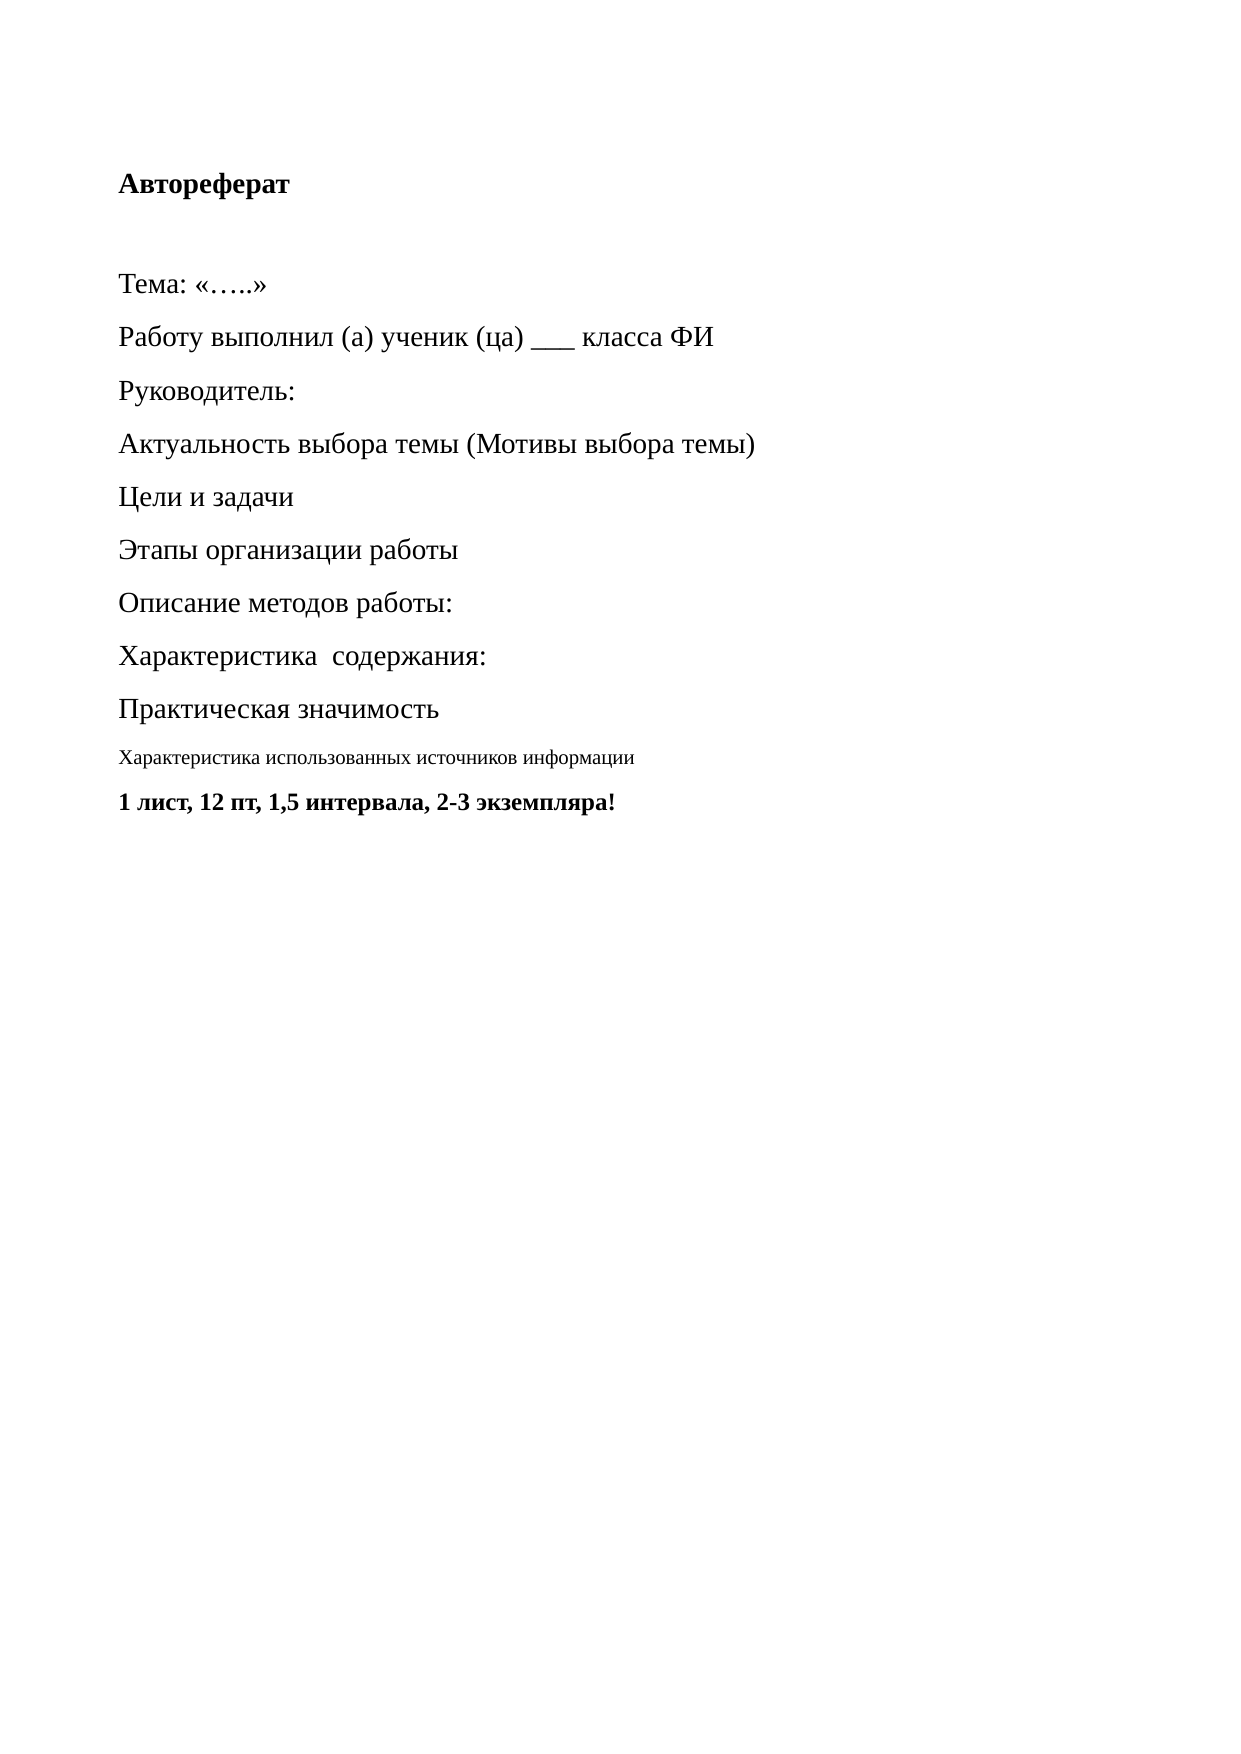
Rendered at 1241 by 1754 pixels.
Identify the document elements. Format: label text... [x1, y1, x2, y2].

text Актуальность выбора темы (Мотивы выбора темы) [118, 426, 1122, 459]
text Характеристика использованных источников информации [118, 744, 1122, 769]
text Этапы организации работы [118, 532, 1122, 566]
text Руководитель: [118, 373, 1122, 406]
text Цели и задачи [118, 479, 1122, 512]
text Характеристика содержания: [118, 638, 1122, 672]
text Практическая значимость [118, 691, 1122, 725]
text Тема: «…..» [118, 266, 1122, 300]
text 1 лист, 12 пт, 1,5 интервала, 2-3 экземпляра! [118, 787, 1122, 816]
text Описание методов работы: [118, 585, 1122, 619]
text Автореферат [118, 166, 1122, 199]
text Работу выполнил (а) ученик (ца) ___ класса ФИ [118, 319, 1122, 353]
